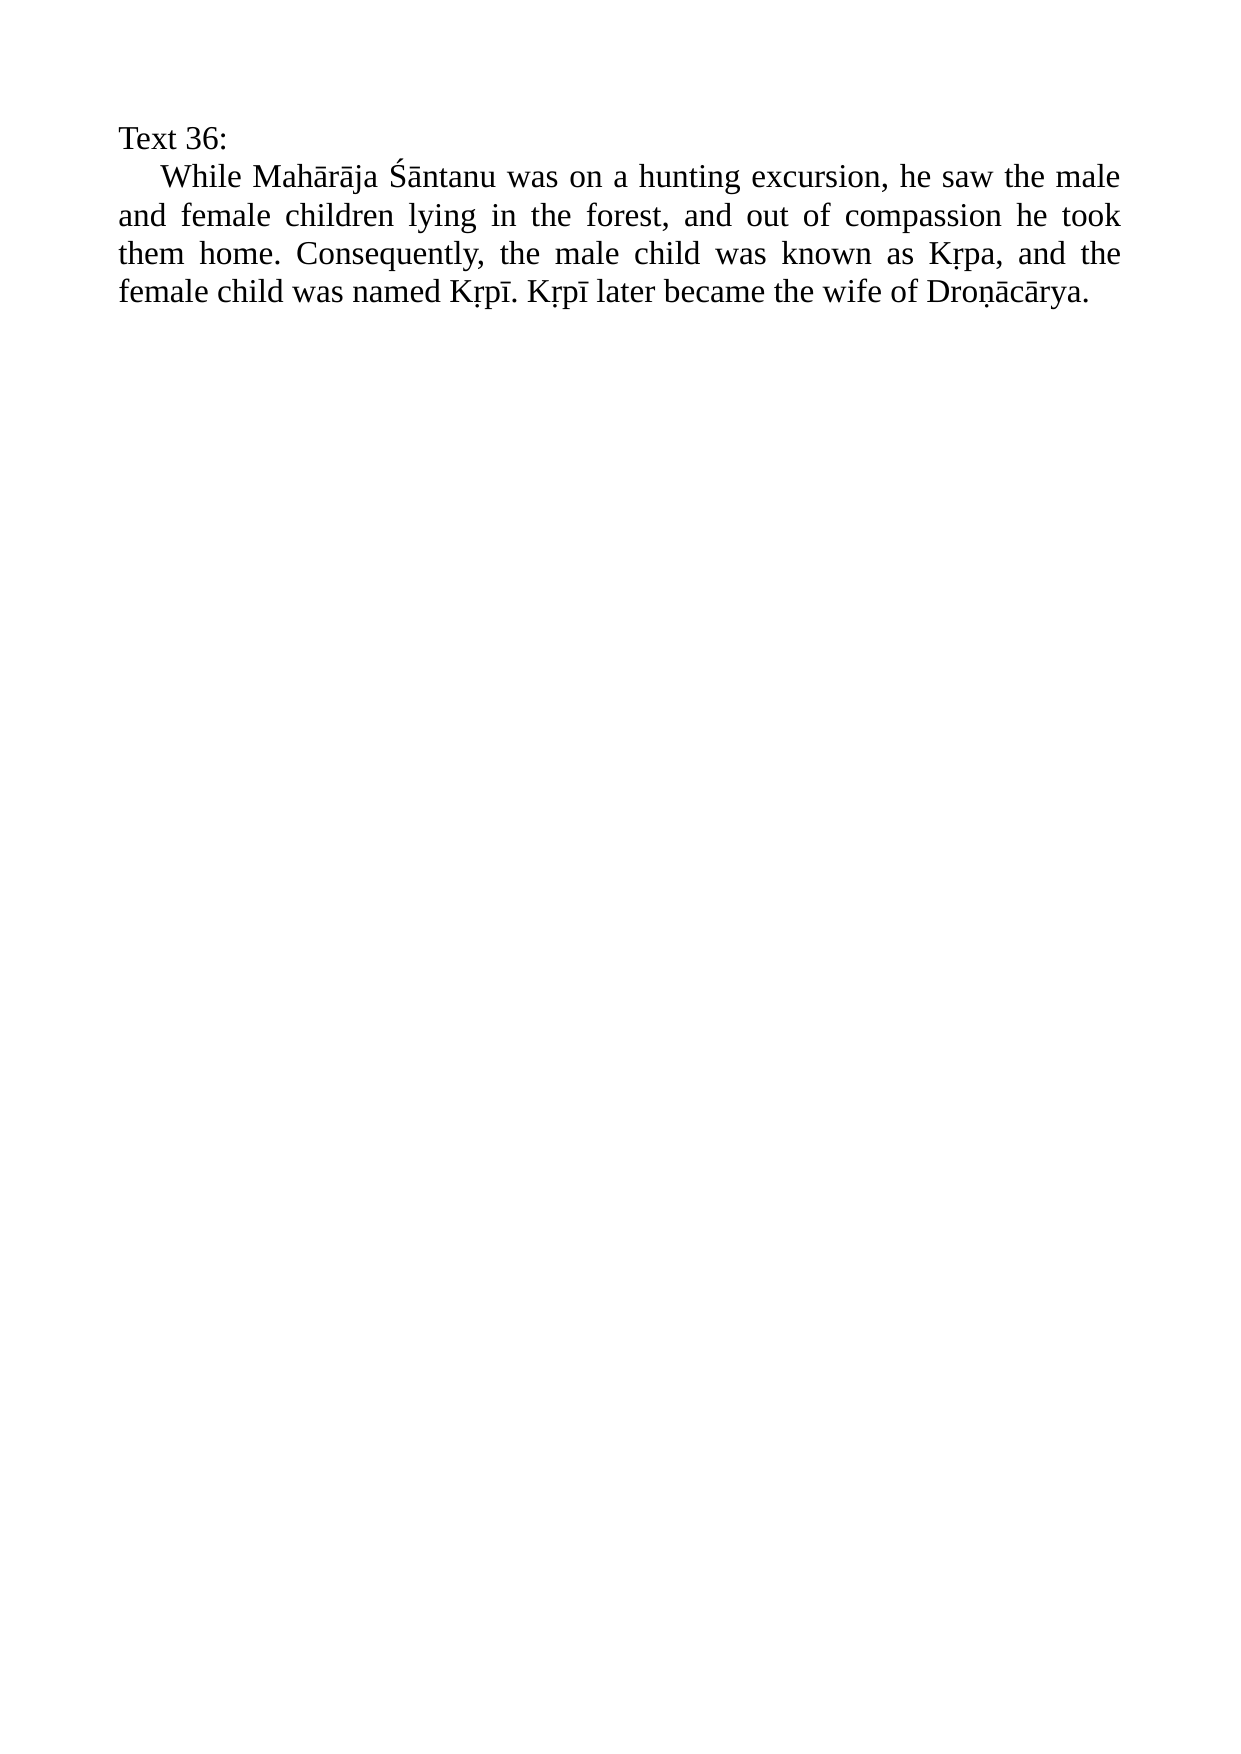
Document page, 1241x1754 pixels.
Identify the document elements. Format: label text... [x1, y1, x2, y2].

text Text 36: [118, 118, 1122, 156]
text While Mahārāja Śāntanu was on a hunting excursion, he saw the male and female children lying in the forest, and out of compassion he took them home. Consequently, the male child was known as Kṛpa, and the female child was named Kṛpī. Kṛpī later became the wife of Droṇācārya. [118, 156, 1122, 310]
